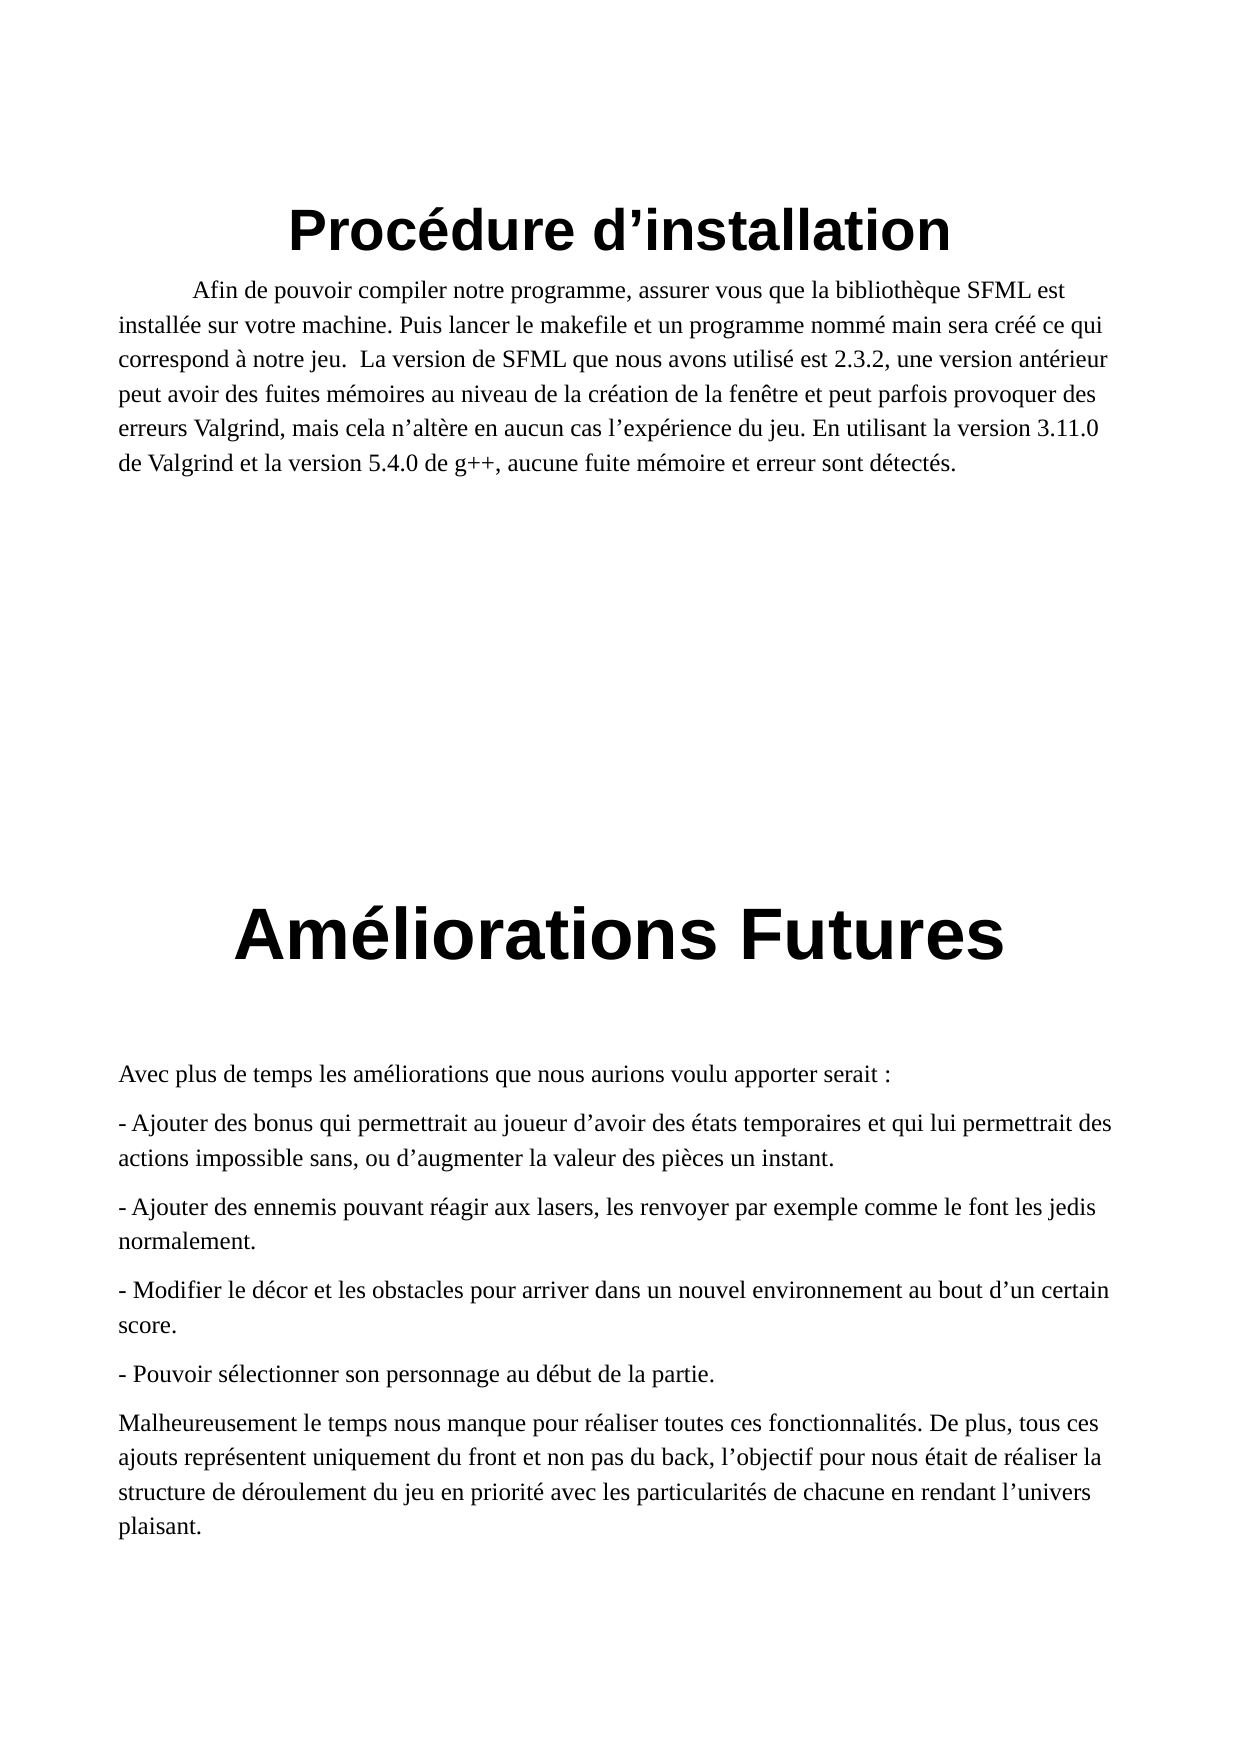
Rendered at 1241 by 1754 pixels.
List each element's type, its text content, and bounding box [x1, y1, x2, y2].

text Malheureusement le temps nous manque pour réaliser toutes ces fonctionnalités. De plus, tous ces ajouts représentent uniquement du front et non pas du back, l’objectif pour nous était de réaliser la structure de déroulement du jeu en priorité avec les particularités de chacune en rendant l’univers plaisant. [118, 1408, 1122, 1540]
title Procédure d’installation [118, 196, 1122, 263]
text - Pouvoir sélectionner son personnage au début de la partie. [118, 1359, 1122, 1388]
text - Ajouter des ennemis pouvant réagir aux lasers, les renvoyer par exemple comme le font les jedis normalement. [118, 1192, 1122, 1255]
subtitle Améliorations Futures [118, 891, 1122, 975]
text - Ajouter des bonus qui permettrait au joueur d’avoir des états temporaires et qui lui permettrait des actions impossible sans, ou d’augmenter la valeur des pièces un instant. [118, 1108, 1122, 1172]
text Afin de pouvoir compiler notre programme, assurer vous que la bibliothèque SFML est installée sur votre machine. Puis lancer le makefile et un programme nommé main sera créé ce qui correspond à notre jeu. La version de SFML que nous avons utilisé est 2.3.2, une version antérieur peut avoir des fuites mémoires au niveau de la création de la fenêtre et peut parfois provoquer des erreurs Valgrind, mais cela n’altère en aucun cas l’expérience du jeu. En utilisant la version 3.11.0 de Valgrind et la version 5.4.0 de g++, aucune fuite mémoire et erreur sont détectés. [118, 275, 1122, 477]
text - Modifier le décor et les obstacles pour arriver dans un nouvel environnement au bout d’un certain score. [118, 1275, 1122, 1339]
text Avec plus de temps les améliorations que nous aurions voulu apporter serait : [118, 1059, 1122, 1088]
